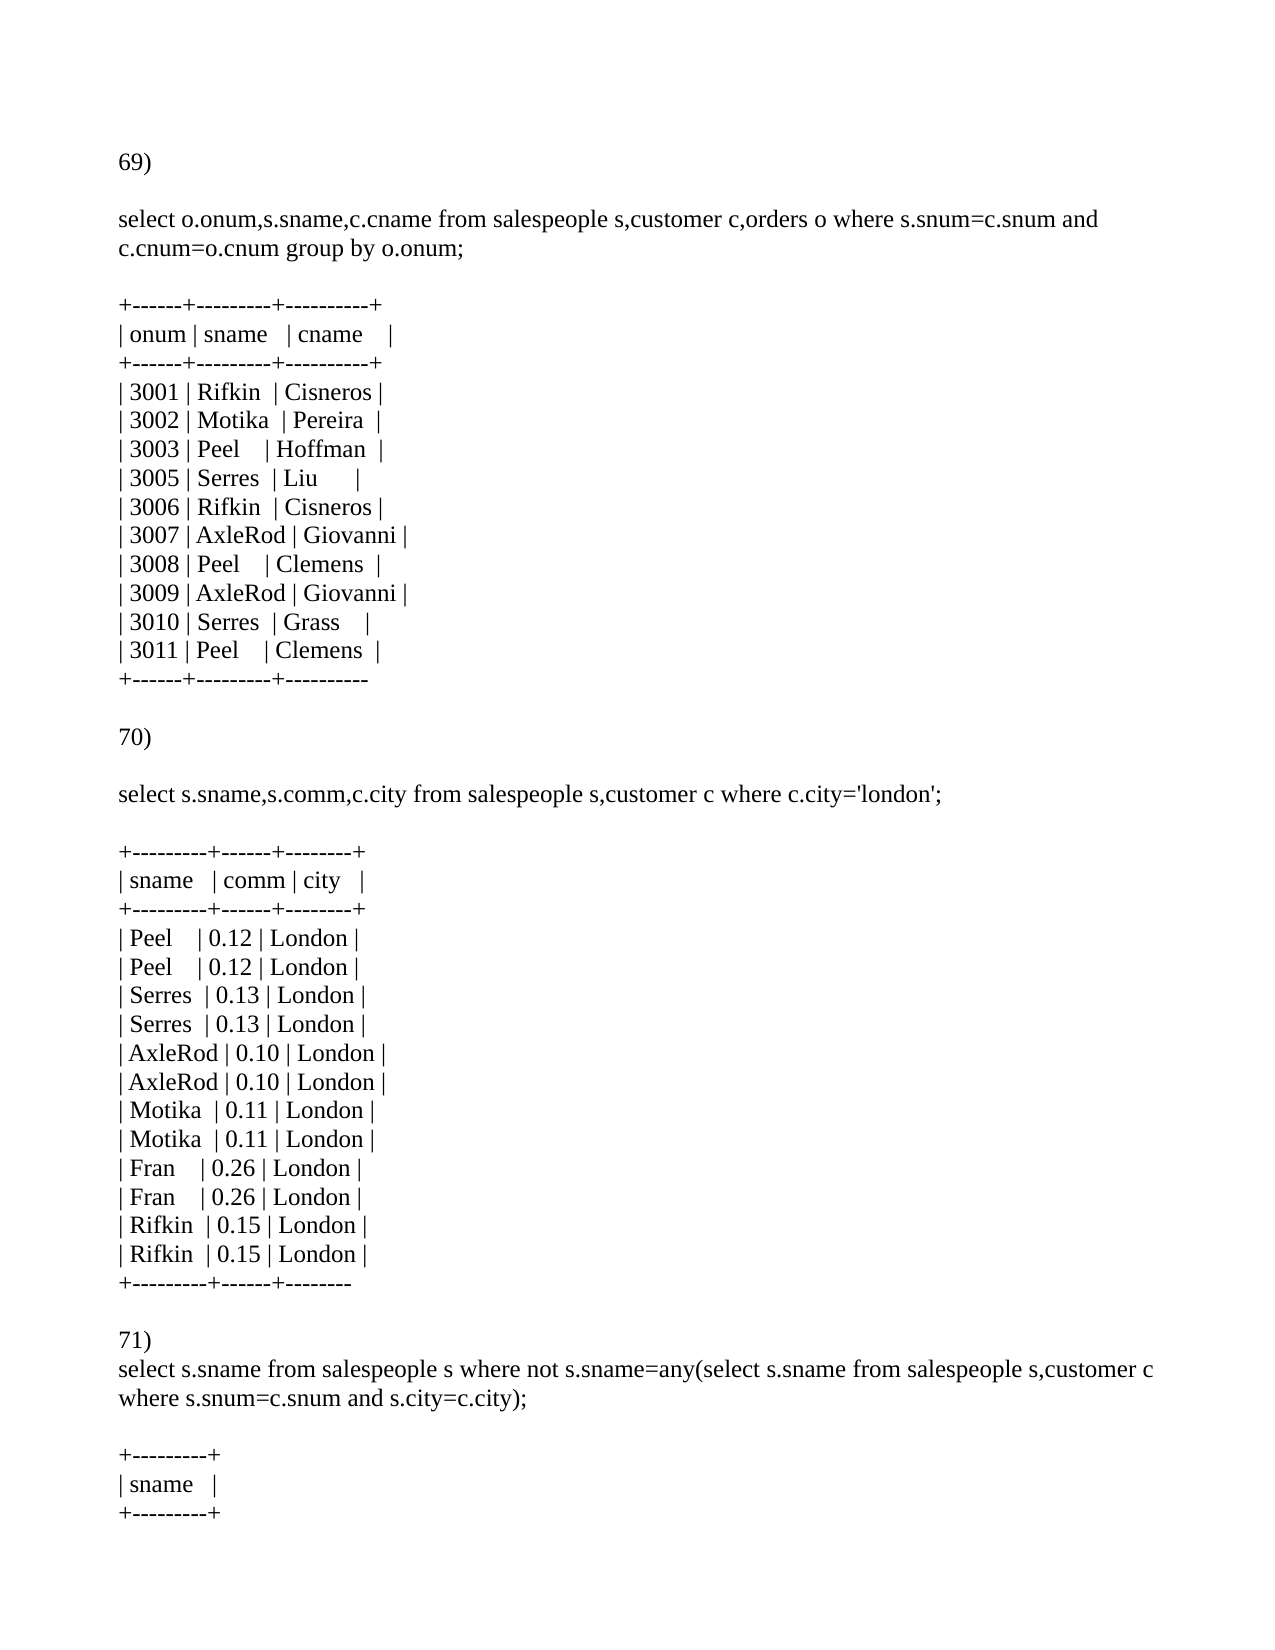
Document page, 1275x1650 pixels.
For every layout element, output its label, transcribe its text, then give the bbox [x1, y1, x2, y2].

text | 3007 | AxleRod | Giovanni | [118, 521, 1157, 549]
text +---------+------+--------+ [118, 837, 1157, 866]
text | 3001 | Rifkin | Cisneros | [118, 377, 1157, 406]
text 70) [118, 722, 1157, 751]
text | 3003 | Peel | Hoffman | [118, 434, 1157, 463]
text +---------+------+-------- [118, 1268, 1157, 1297]
text select s.sname,s.comm,c.city from salespeople s,customer c where c.city='london'; [118, 779, 1157, 808]
text | sname | [118, 1469, 1157, 1498]
text +------+---------+----------+ [118, 291, 1157, 319]
text | AxleRod | 0.10 | London | [118, 1067, 1157, 1096]
text | Fran | 0.26 | London | [118, 1153, 1157, 1182]
text | 3008 | Peel | Clemens | [118, 549, 1157, 578]
text +------+---------+----------+ [118, 348, 1157, 377]
text +------+---------+---------- [118, 664, 1157, 693]
text | Fran | 0.26 | London | [118, 1182, 1157, 1211]
text +---------+------+--------+ [118, 894, 1157, 923]
text | Serres | 0.13 | London | [118, 981, 1157, 1009]
text | Rifkin | 0.15 | London | [118, 1211, 1157, 1239]
text 71) [118, 1326, 1157, 1354]
text | 3005 | Serres | Liu | [118, 463, 1157, 492]
text | Serres | 0.13 | London | [118, 1009, 1157, 1038]
text select s.sname from salespeople s where not s.sname=any(select s.sname from salespeople s,customer c where s.snum=c.snum and s.city=c.city); [118, 1354, 1157, 1412]
text | 3002 | Motika | Pereira | [118, 406, 1157, 434]
text | sname | comm | city | [118, 866, 1157, 894]
text | Peel | 0.12 | London | [118, 952, 1157, 981]
text | 3010 | Serres | Grass | [118, 607, 1157, 636]
text | 3006 | Rifkin | Cisneros | [118, 492, 1157, 521]
text | Rifkin | 0.15 | London | [118, 1239, 1157, 1268]
text select o.onum,s.sname,c.cname from salespeople s,customer c,orders o where s.snum=c.snum and c.cnum=o.cnum group by o.onum; [118, 204, 1157, 262]
text | Peel | 0.12 | London | [118, 923, 1157, 952]
text +---------+ [118, 1498, 1157, 1527]
text | onum | sname | cname | [118, 319, 1157, 348]
text | 3009 | AxleRod | Giovanni | [118, 578, 1157, 607]
text 69) [118, 147, 1157, 176]
text | Motika | 0.11 | London | [118, 1124, 1157, 1153]
text | 3011 | Peel | Clemens | [118, 636, 1157, 664]
text | Motika | 0.11 | London | [118, 1096, 1157, 1124]
text +---------+ [118, 1441, 1157, 1469]
text | AxleRod | 0.10 | London | [118, 1038, 1157, 1067]
